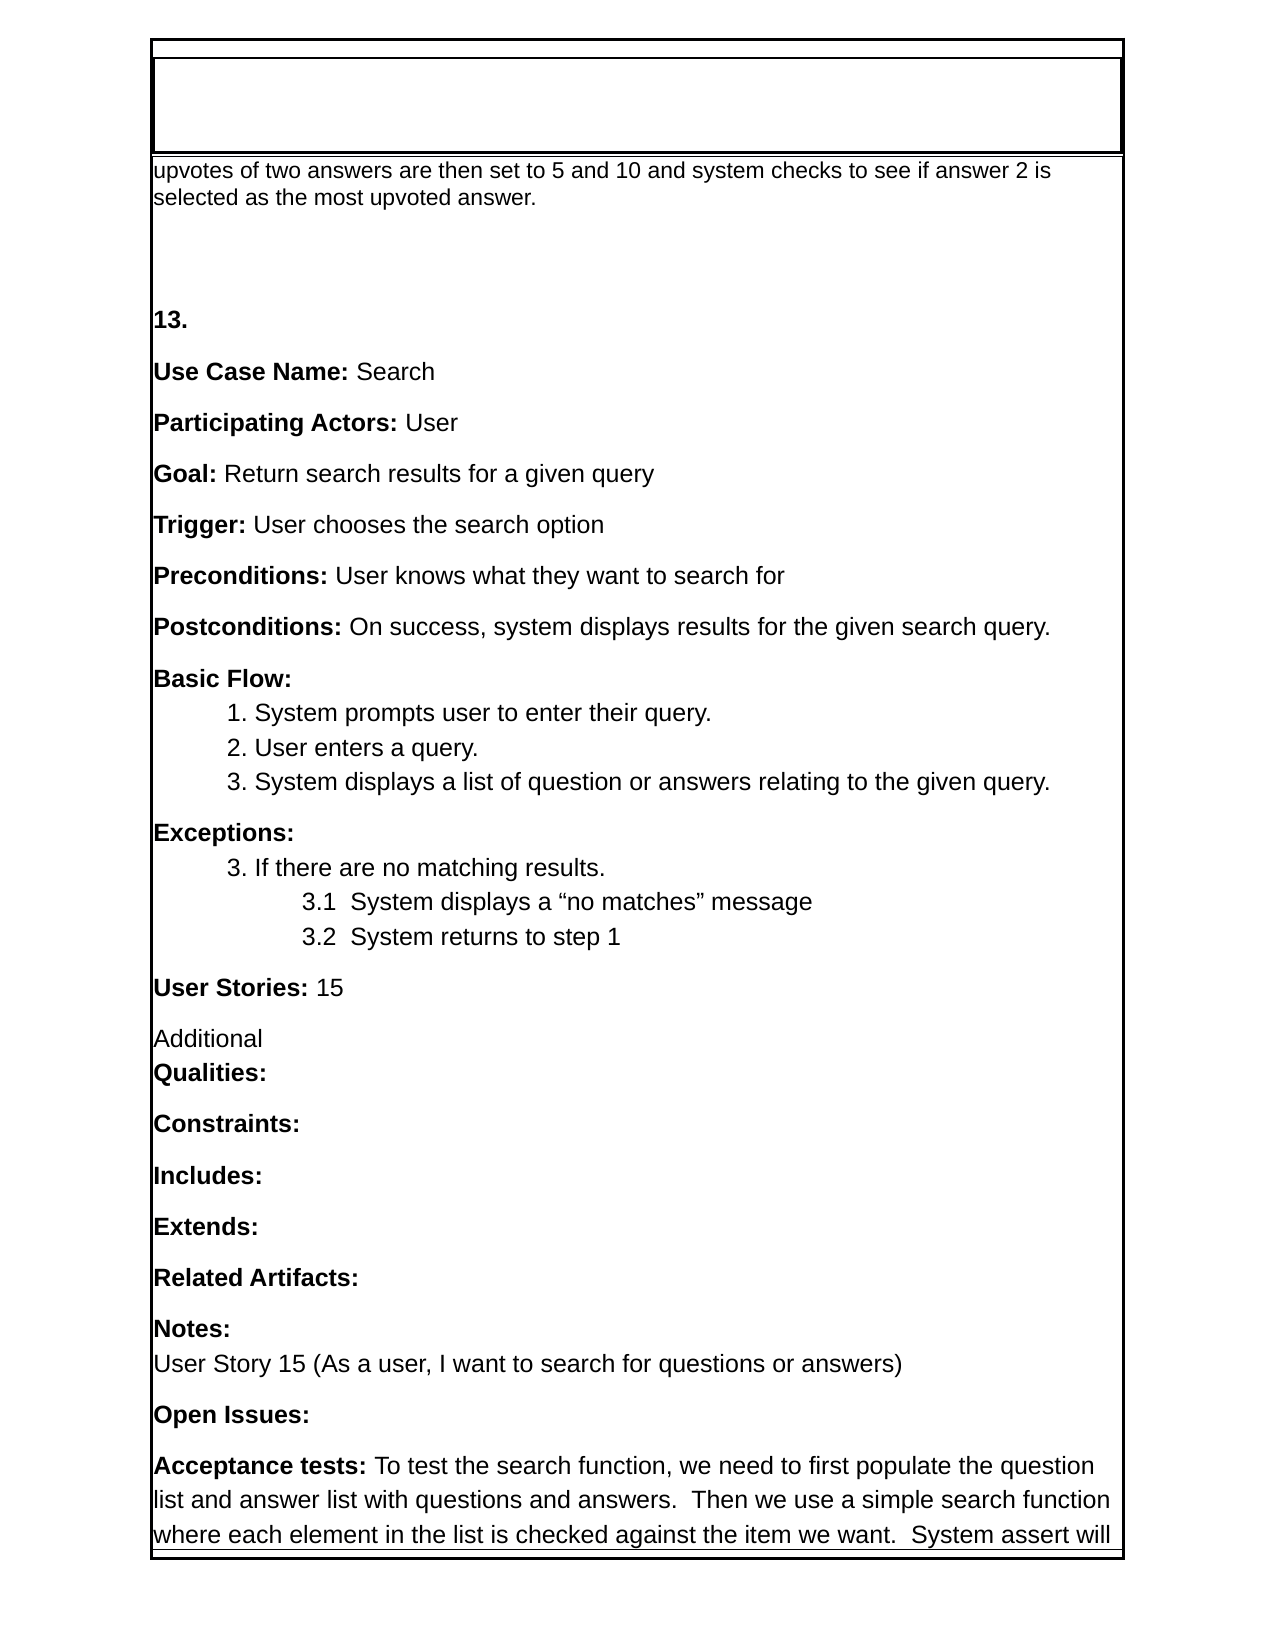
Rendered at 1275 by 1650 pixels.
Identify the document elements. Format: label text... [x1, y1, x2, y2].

text Use Case Name: Search [153, 355, 1122, 385]
text Extends: [153, 1210, 1122, 1241]
text Goal: Return search results for a given query [153, 457, 1122, 488]
text Additional Qualities: [153, 1022, 1122, 1087]
text Notes: User Story 15 (As a user, I want to search for questions or answers) [153, 1312, 1122, 1377]
text Includes: [153, 1159, 1122, 1189]
text Participating Actors: User [153, 406, 1122, 437]
text upvotes of two answers are then set to 5 and 10 and system checks to see if answer 2 is selected as the most upvoted answer. [153, 157, 1122, 210]
text Preconditions: User knows what they want to search for [153, 560, 1122, 590]
text Open Issues: [153, 1398, 1122, 1428]
text 13. [153, 304, 1122, 334]
text Constraints: [153, 1108, 1122, 1138]
text Acceptance tests: To test the search function, we need to first populate the question list and answer list with questions and answers. Then we use a simple search function where each element in the list is checked against the item we want. System assert will [153, 1449, 1122, 1549]
text Basic Flow: 1. System prompts user to enter their query. 2. User enters a query. 3. System displays a list of question or answers relating to the given query. [153, 662, 1122, 796]
text Postconditions: On success, system displays results for the given search query. [153, 611, 1122, 641]
text User Stories: 15 [153, 971, 1122, 1001]
text Related Artifacts: [153, 1261, 1122, 1292]
text Exceptions: 3. If there are no matching results. 3.1 System displays a “no matches” message 3.2 System returns to step 1 [153, 817, 1122, 950]
text Trigger: User chooses the search option [153, 508, 1122, 539]
